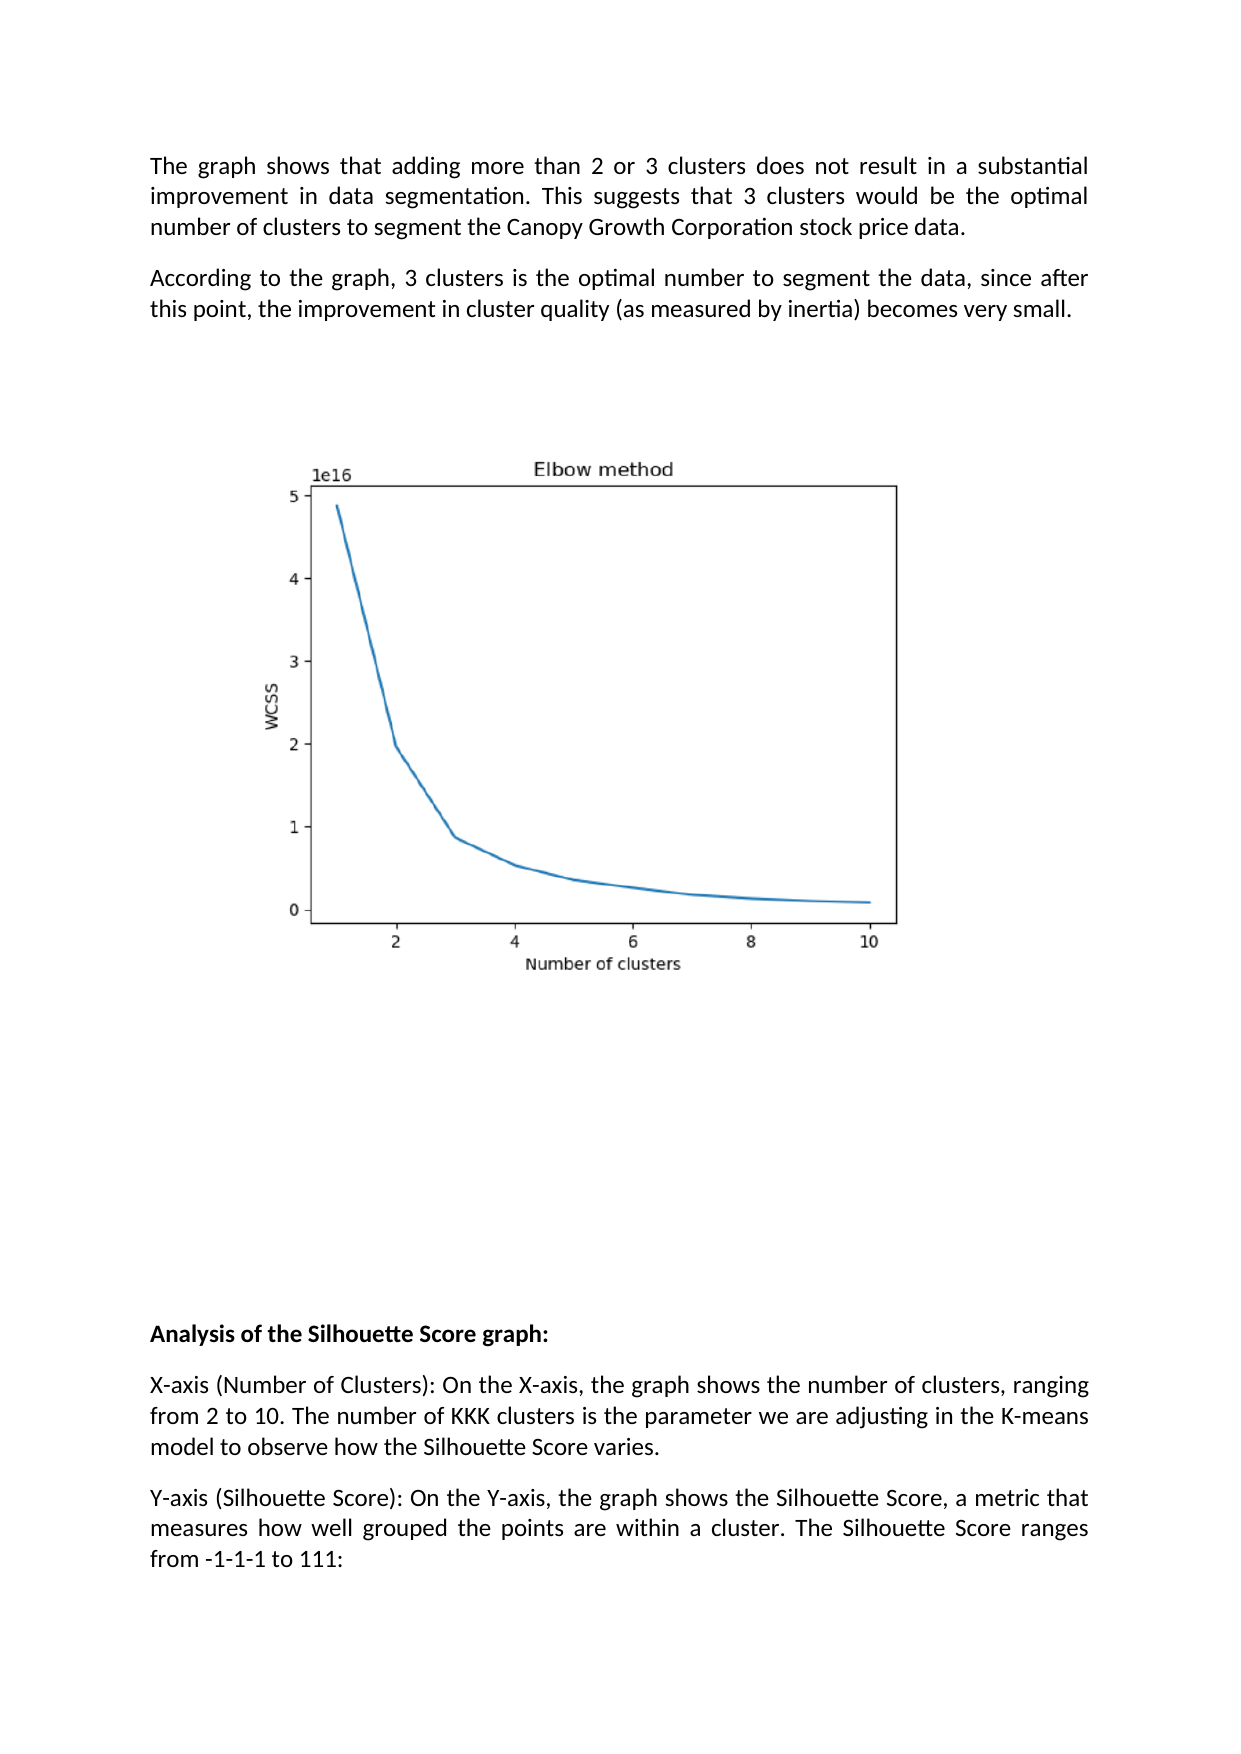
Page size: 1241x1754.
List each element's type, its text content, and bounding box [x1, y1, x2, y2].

text According to the graph, 3 clusters is the optimal number to segment the data, since after this point, the improvement in cluster quality (as measured by inertia) becomes very small. [150, 262, 1090, 323]
text X-axis (Number of Clusters): On the X-axis, the graph shows the number of clusters, ranging from 2 to 10. The number of KKK clusters is the parameter we are adjusting in the K-means model to observe how the Silhouette Score varies. [150, 1369, 1090, 1461]
text The graph shows that adding more than 2 or 3 clusters does not result in a substantial improvement in data segmentation. This suggests that 3 clusters would be the optimal number of clusters to segment the Canopy Growth Corporation stock price data. [150, 150, 1090, 242]
text Analysis of the Silhouette Score graph: [150, 1318, 1090, 1349]
text Y-axis (Silhouette Score): On the Y-axis, the graph shows the Silhouette Score, a metric that measures how well grouped the points are within a cluster. The Silhouette Score ranges from -1-1-1 to 111: [150, 1482, 1090, 1573]
